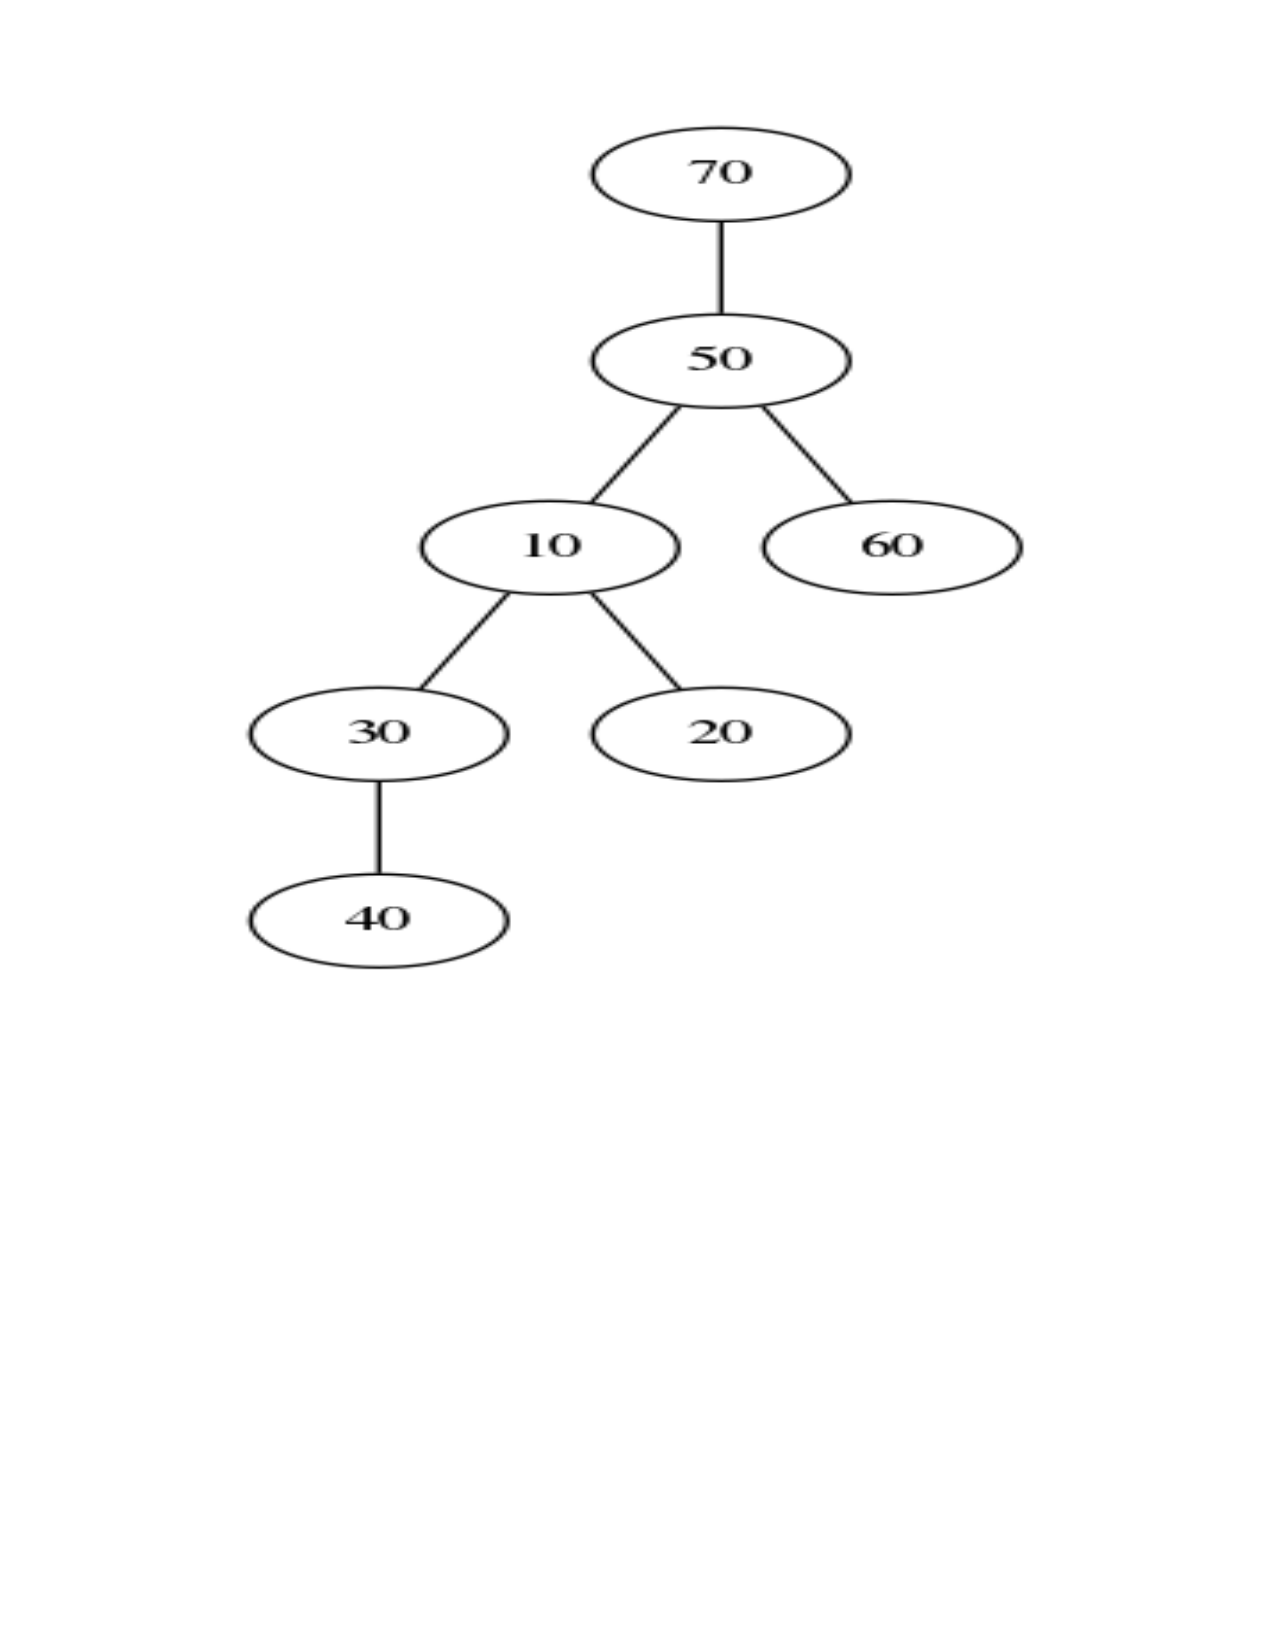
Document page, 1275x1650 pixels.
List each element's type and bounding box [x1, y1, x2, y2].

picture [233, 118, 1042, 979]
